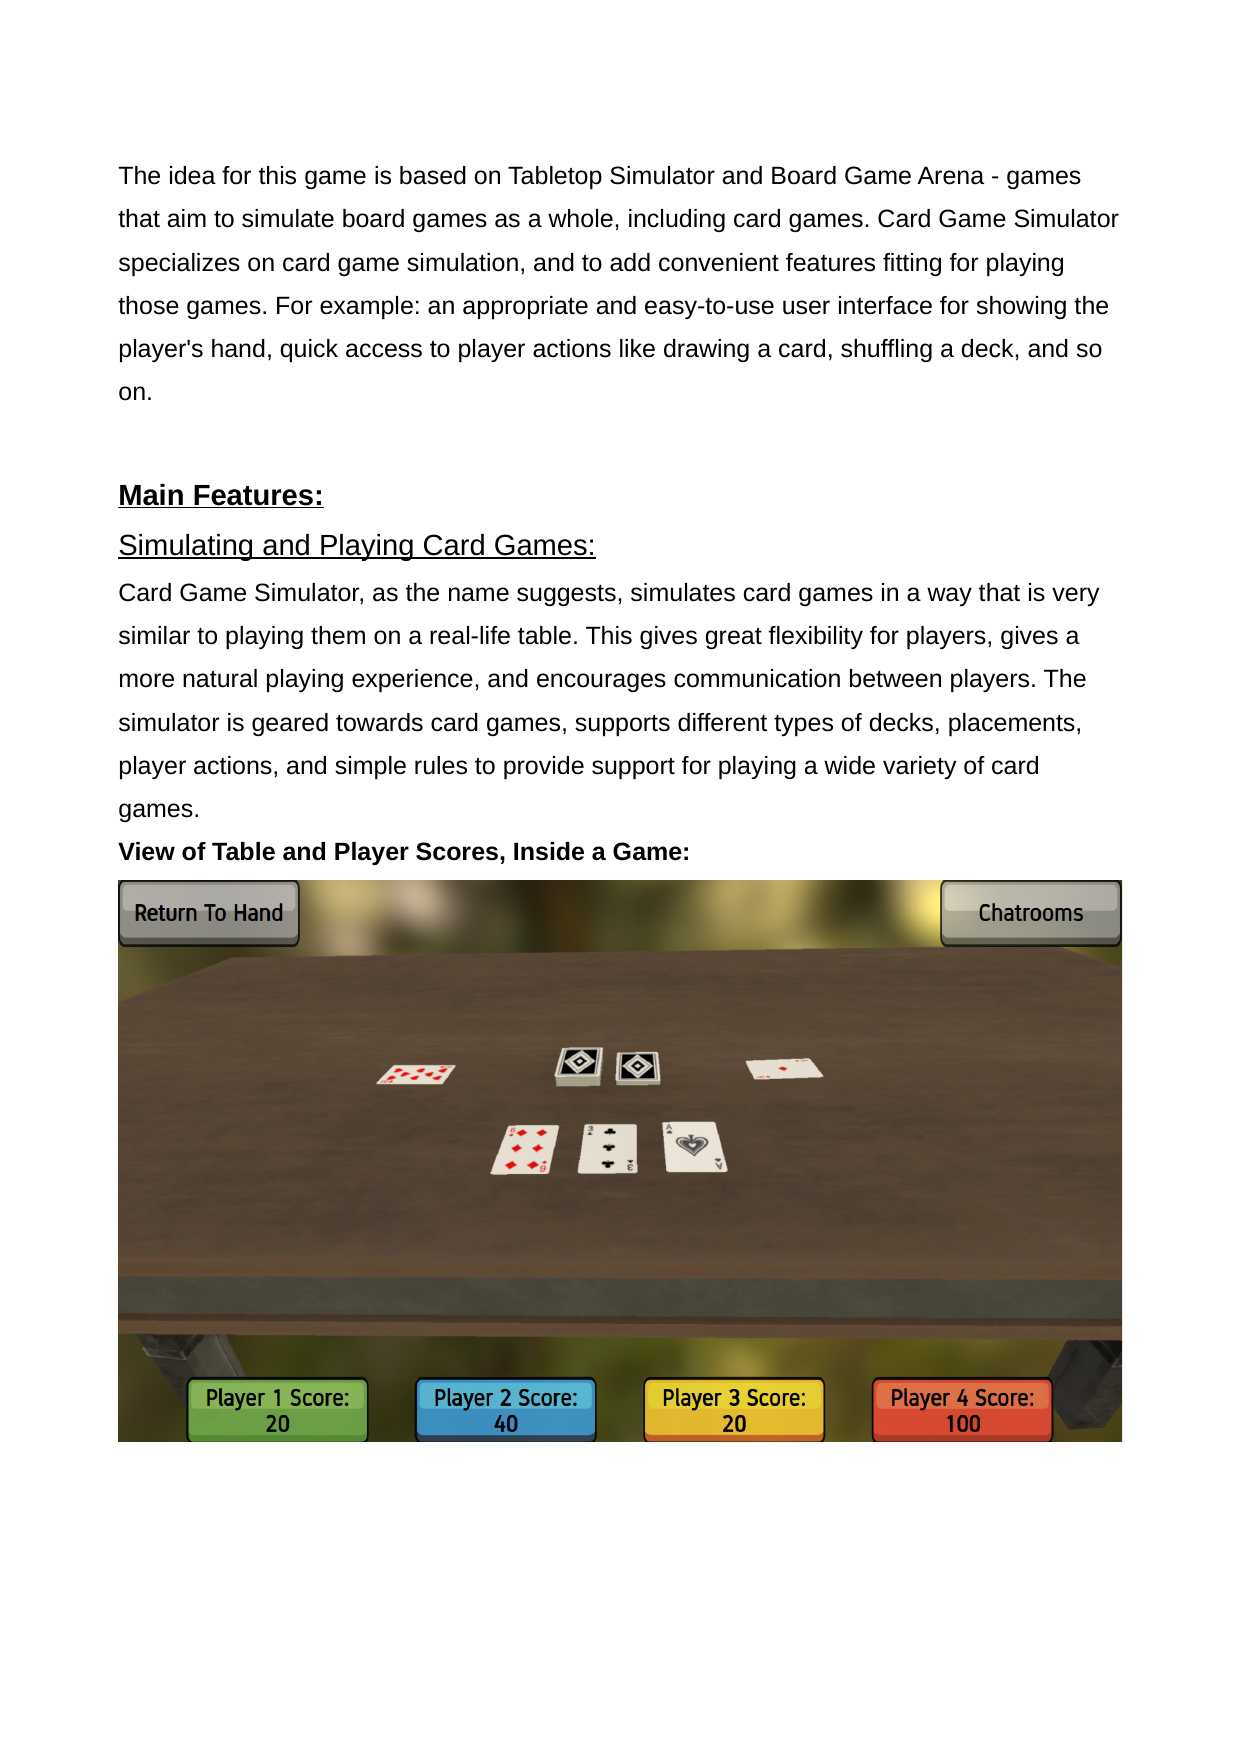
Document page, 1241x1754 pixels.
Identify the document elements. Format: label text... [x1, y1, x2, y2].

picture [118, 880, 1123, 1442]
text Main Features: [118, 478, 1122, 511]
text View of Table and Player Scores, Inside a Game: [118, 837, 1122, 866]
text Simulating and Playing Card Games: [118, 528, 1122, 561]
text The idea for this game is based on Tabletop Simulator and Board Game Arena - games that aim to simulate board games as a whole, including card games. Card Game Simulator specializes on card game simulation, and to add convenient features fitting for playing those games. For example: an appropriate and easy-to-use user interface for showing the player's hand, quick access to player actions like drawing a card, shuffling a deck, and so on. [118, 118, 1122, 406]
text Card Game Simulator, as the name suggests, simulates card games in a way that is very similar to playing them on a real-life table. This gives great flexibility for players, gives a more natural playing experience, and encourages communication between players. The simulator is geared towards card games, supports different types of decks, placements, player actions, and simple rules to provide support for playing a wide variety of card games. [118, 578, 1122, 823]
